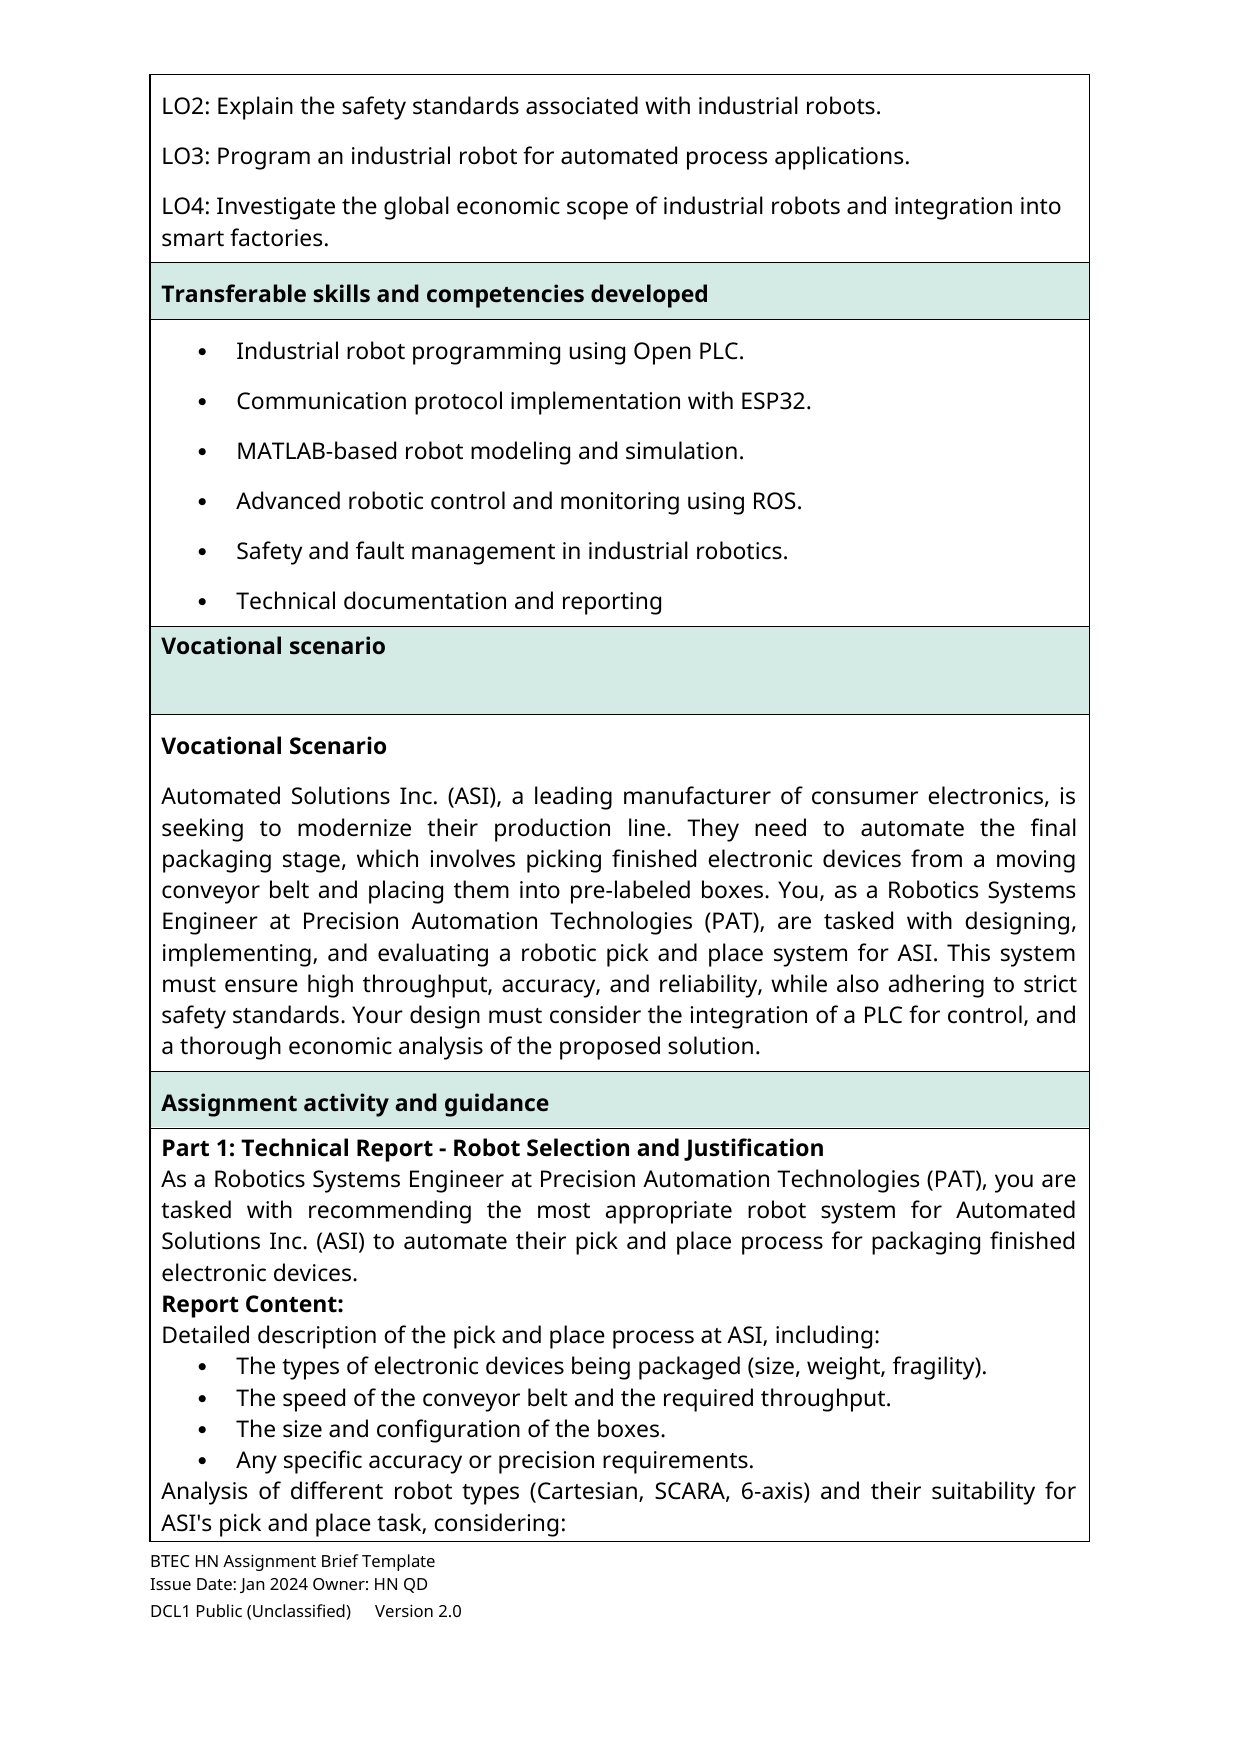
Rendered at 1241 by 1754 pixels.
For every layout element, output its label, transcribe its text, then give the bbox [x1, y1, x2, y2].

table_cell Part 1: Technical Report - Robot Selection and Justification As a Robotics Systems Engineer at Precision Automation Technologies (PAT), you are tasked with recommending the most appropriate robot system for Automated Solutions Inc. (ASI) to automate their pick and place process for packaging finished electronic devices. Report Content: Detailed description of the pick and place process at ASI, including: The types of electronic devices being packaged (size, weight, fragility). The speed of the conveyor belt and the required throughput. The size and configuration of the boxes. Any specific accuracy or precision requirements. Analysis of different robot types (Cartesian, SCARA, 6-axis) and their suitability for ASI's pick and place task, considering: Speed and acceleration capabilities. Reach and workspace requirements. Payload capacity. Degrees of freedom needed. Justification for the chosen robot type and model, including detailed technical specifications from the manufacturer's datasheet. Considerations for integrating the robot into ASI's existing production line, such as: Mounting options. Interfacing with the conveyor belt and other equipment. Space constraints. (Optional) Cost analysis and comparison of different robot options, including initial investment and operating costs. Analysis of the features and operation of a 6-axis robot within the chosen pick and place application at ASI. Part 2: Risk Assessment of Robot Cell Safety Focus: Safety standards Building upon Part 1, you will now focus on the safety aspects of the robot cell for the pick and place operation at ASI. Content: Identification of potential hazards specific to the pick and place operation at ASI, such as: Collisions between the robot and the moving conveyor belt. Dropped electronic devices due to gripper failure. Unauthorized access to the robot's workspace. Electrical hazards from the robot and associated equipment. Risk assessment for each hazard, considering the likelihood and severity of potential injuries or damage. Description of safety measures to mitigate these risks, including: Physical barriers and guarding around the robot cell. Light curtains or laser scanners to detect human presence. Emergency stop buttons at strategic locations. Proper grounding and electrical safety measures. Gripper design with fail-safe mechanisms. Safe operating procedures and training for personnel. Explanation of how the safety measures comply with relevant safety standards (e.g., ANSI/RIA R15.06, ISO 10218). (Optional) Development of an emergency response plan for potential incidents. Development of a detailed hazard and risk assessment for the industrial robot manufacturing system at ASI. Evaluation of the selection of a safety-compliant industrial robot system for the given pick and place application at ASI. Part 3: Professional Discussion Focus: Programming Prepare a structured professional discussion with the assessor, including a demonstration of your robot simulation for the ASI pick and place system. Topics: Explanation of the chosen programming language and its features, and why it is suitable for the pick and place task at ASI. Description of the program developed for the pick and place task, including: Robot movements and path planning. Gripper control and object handling. Synchronization with the moving conveyor belt. Error handling and fault detection. Discussion of the challenges faced during programming and how they were overcome, such as: Ensuring accurate object placement at high speeds. Handling variations in object size or position. Integrating sensor data for object detection. Analysis of the robot's movements, cycle time, and efficiency in the simulation environment. Reflection on learning experience and potential areas for improvement. Analysis of offline and online programming methods used for robots and pick and place tasks at ASI. Discussion of the design, development, and testing of a robot program for a series of automated pick and place tasks at ASI, potentially with variations in object size, location, or orientation. Part 4: Presentation - The Impact of Robotics on Industry 4.0 Focus: Economic scope, integration into smart factories You are required to prepare a presentation for Automated Solutions Inc. (ASI) to present your findings on the economic impact and the role of your designed robotic pick and place system in the context of Industry 4.0. Analysis of the economic impact of implementing the robotic pick and place system at ASI, including: Initial investment costs (robot, PLC, sensors, installation). Operating costs (maintenance, energy consumption). Return on investment (ROI) and payback period. Cost savings from increased efficiency and reduced labor. Discussion of the role of industrial robots, specifically pick and place manipulators, in Industry 4.0 and smart factories. Exploration of current trends in robotics relevant to ASI's application, such as: Advanced vision systems for object recognition. AI-powered optimization of pick and place operations. Collaborative robots for potential future integration. Analysis of the broader economic and social impact of increased robot adoption in pick and place operations, considering factors like: Job displacement and the need for workforce retraining. Increased productivity and competitiveness. Potential for new job creation in related fields. Consideration of ethical implications and the future of work in a highly automated manufacturing environment. Assessment of the advantages and scope of collaborative robots (cobots) in pick and place tasks at ASI, particularly in scenarios where human-robot collaboration could be beneficial. Analysis of the benefits of artificial intelligence and machine vision within industrial robotics for ASI's pick and place application, and their contribution to Industry 4.0. Evaluation of the global economics of increased robot density in smart factories, with a focus on pick and place operations like those at ASI, and the impact on the human workforce. [151, 1129, 1089, 1541]
table_cell Industrial robot programming using Open PLC. Communication protocol implementation with ESP32. MATLAB-based robot modeling and simulation. Advanced robotic control and monitoring using ROS. Safety and fault management in industrial robotics. Technical documentation and reporting [151, 320, 1089, 626]
table_cell Vocational scenario [151, 627, 1089, 714]
table_cell Transferable skills and competencies developed [151, 263, 1089, 319]
table_cell LO2: Explain the safety standards associated with industrial robots. LO3: Program an industrial robot for automated process applications. LO4: Investigate the global economic scope of industrial robots and integration into smart factories. [151, 75, 1089, 262]
table_cell Assignment activity and guidance [151, 1072, 1089, 1127]
table_cell Vocational Scenario Automated Solutions Inc. (ASI), a leading manufacturer of consumer electronics, is seeking to modernize their production line. They need to automate the final packaging stage, which involves picking finished electronic devices from a moving conveyor belt and placing them into pre-labeled boxes. You, as a Robotics Systems Engineer at Precision Automation Technologies (PAT), are tasked with designing, implementing, and evaluating a robotic pick and place system for ASI. This system must ensure high throughput, accuracy, and reliability, while also adhering to strict safety standards. Your design must consider the integration of a PLC for control, and a thorough economic analysis of the proposed solution. [151, 715, 1089, 1071]
